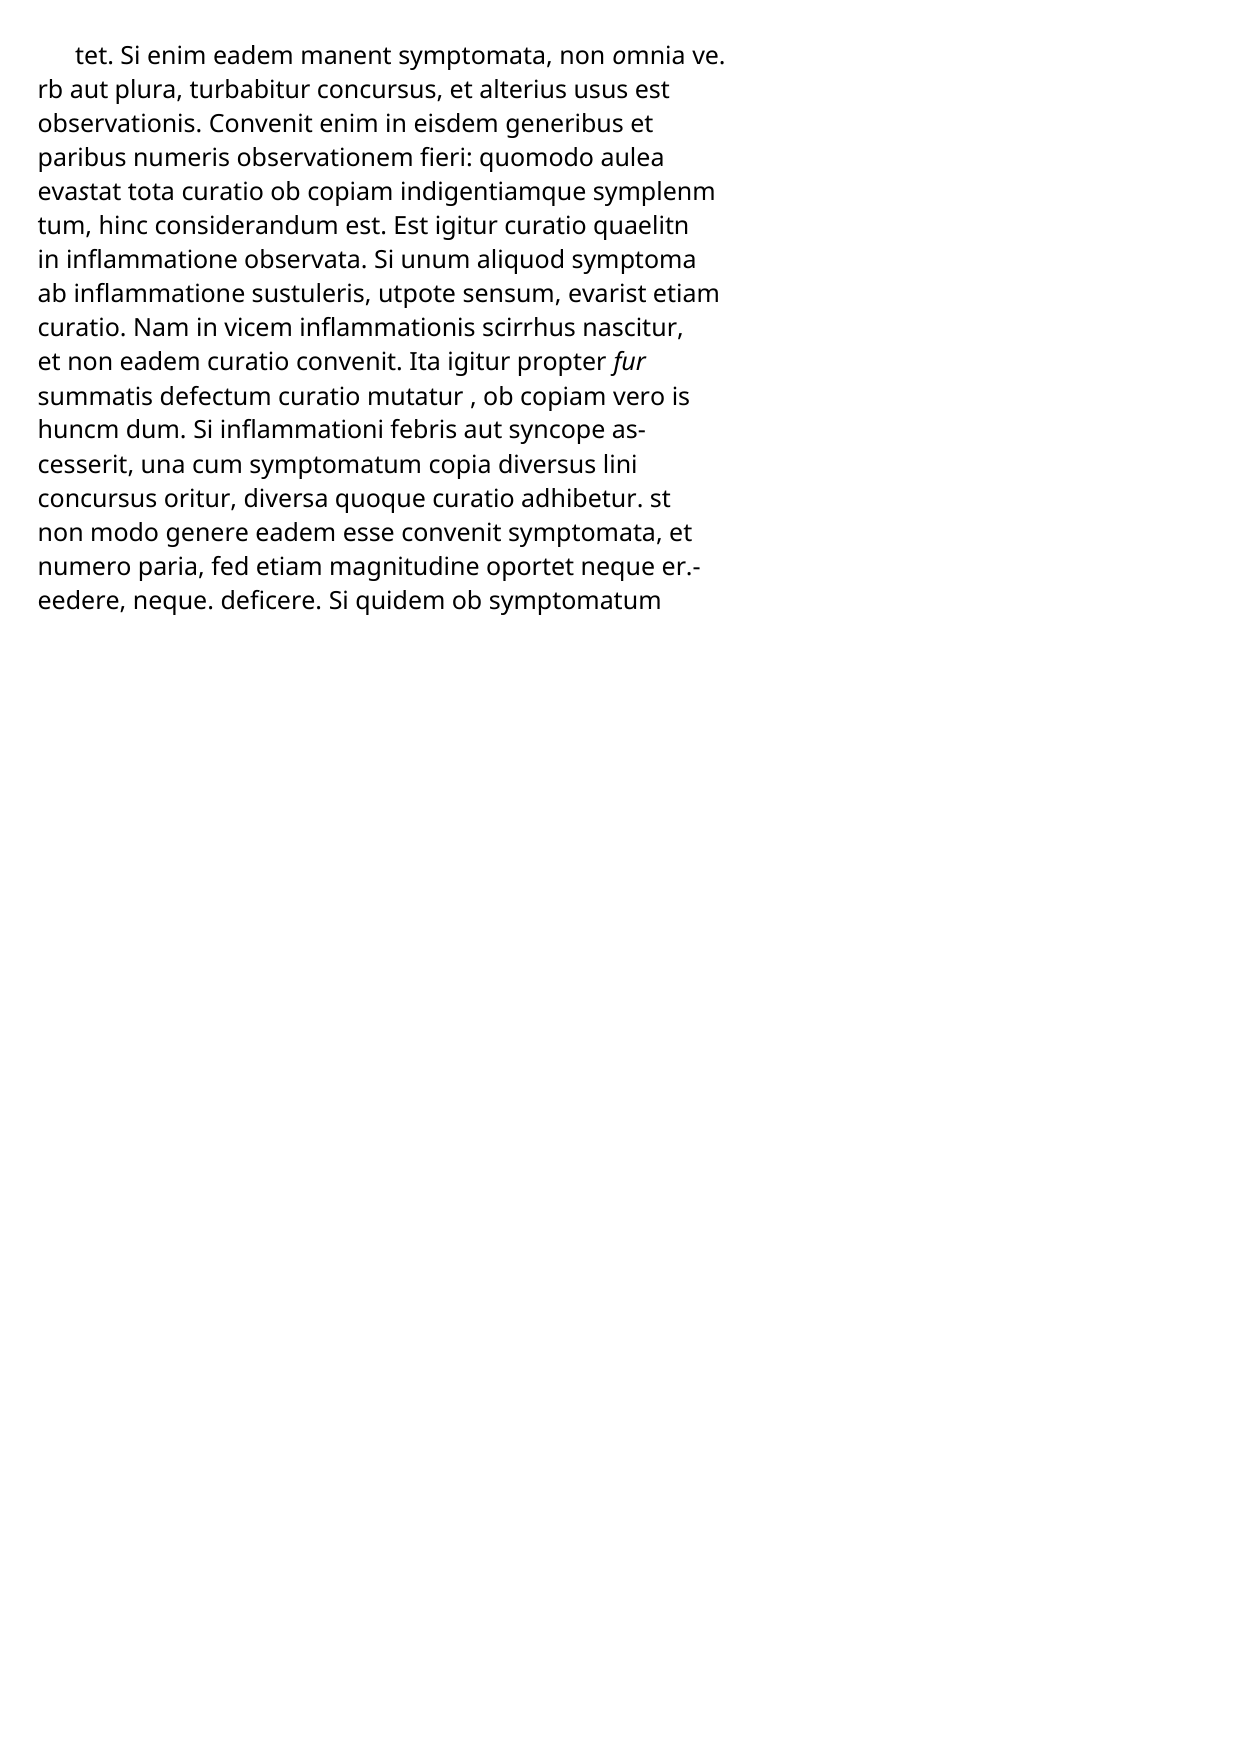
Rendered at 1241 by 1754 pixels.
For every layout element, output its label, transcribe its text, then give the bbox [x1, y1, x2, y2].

text tet. Si enim eadem manent symptomata, non omnia ve. rb aut plura, turbabitur concursus, et alterius usus est observationis. Convenit enim in eisdem generibus et paribus numeris observationem fieri: quomodo aulea evastat tota curatio ob copiam indigentiamque symplenm tum, hinc considerandum est. Est igitur curatio quaelitn in inflammatione observata. Si unum aliquod symptoma ab inflammatione sustuleris, utpote sensum, evarist etiam curatio. Nam in vicem inflammationis scirrhus nascitur, et non eadem curatio convenit. Ita igitur propter fur summatis defectum curatio mutatur , ob copiam vero is huncm dum. Si inflammationi febris aut syncope as- cesserit, una cum symptomatum copia diversus lini concursus oritur, diversa quoque curatio adhibetur. st non modo genere eadem esse convenit symptomata, et numero paria, fed etiam magnitudine oportet neque er.- eedere, neque. deficere. Si quidem ob symptomatum [37, 37, 1203, 617]
